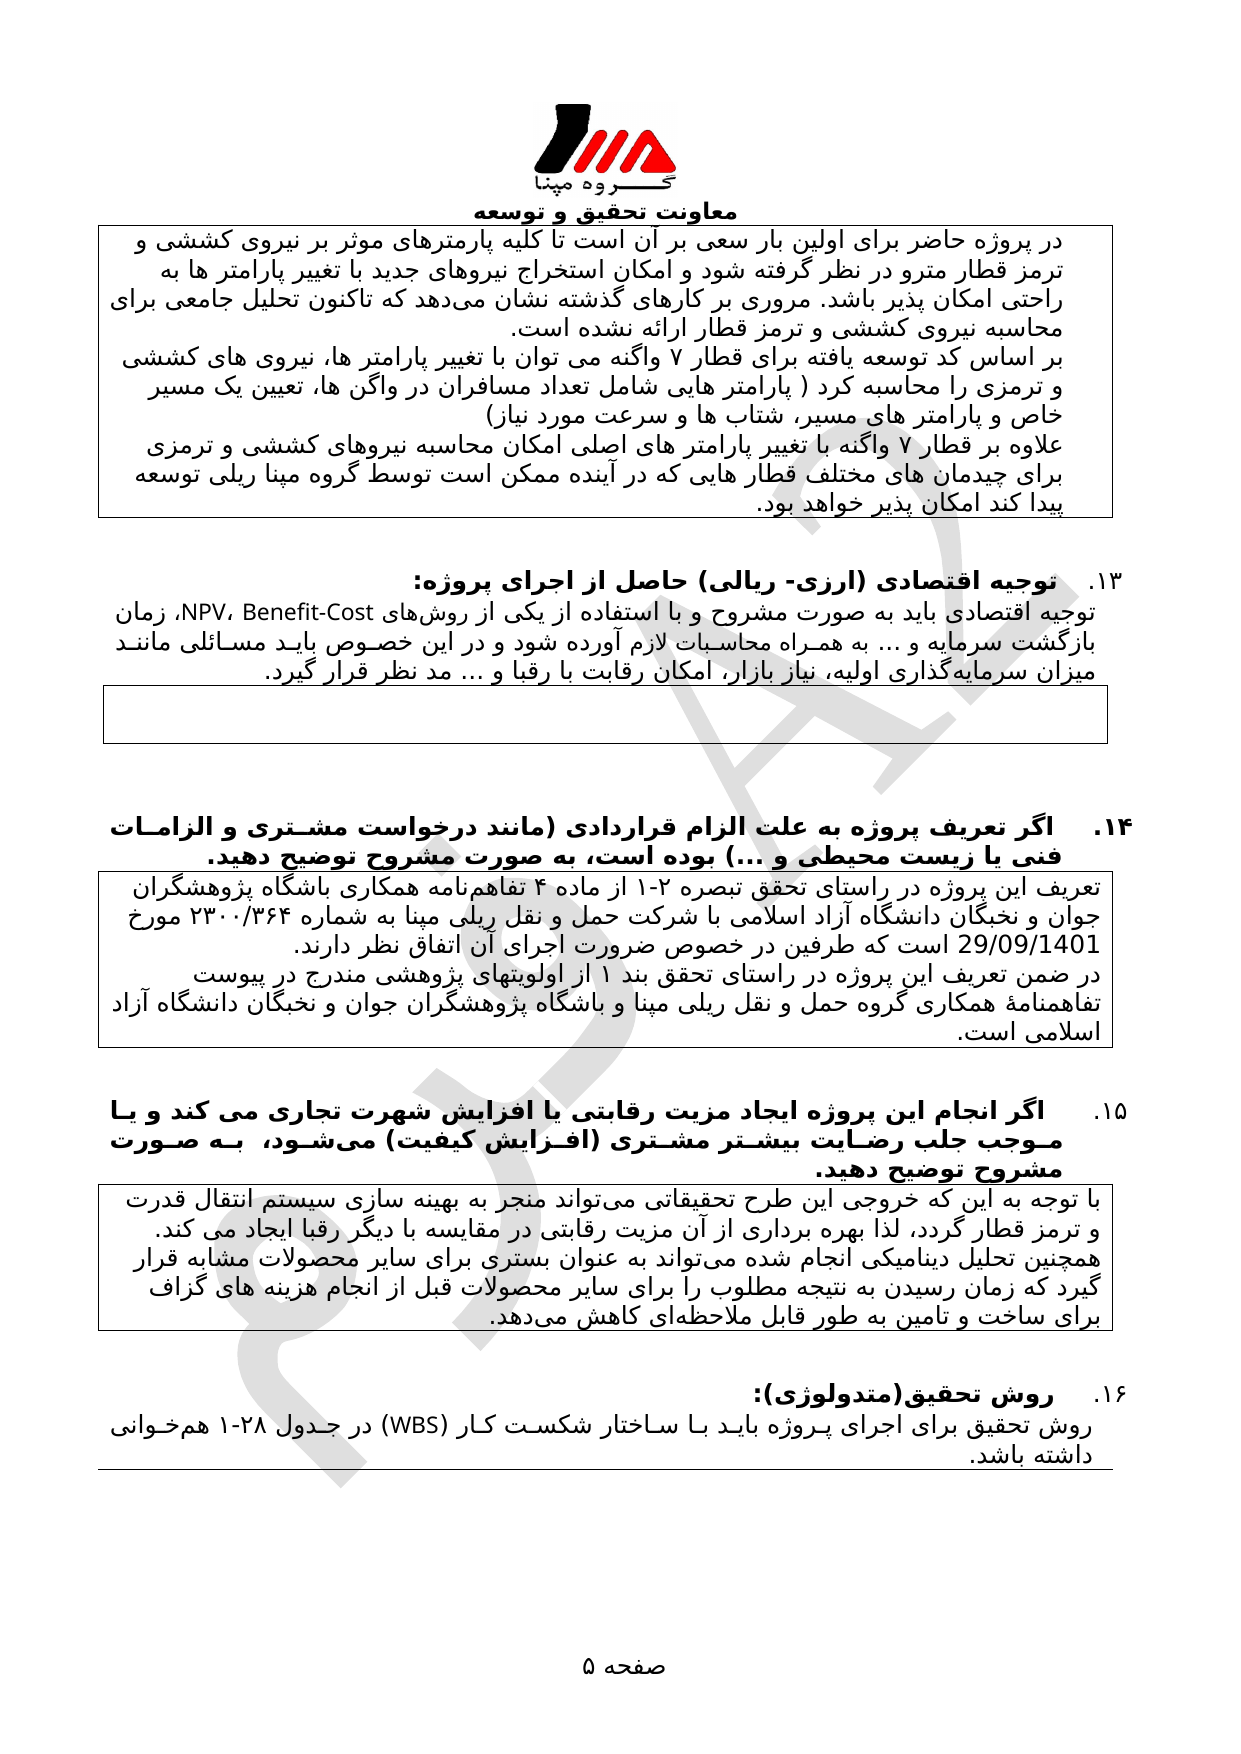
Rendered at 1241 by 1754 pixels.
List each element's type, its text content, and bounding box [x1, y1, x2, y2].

table_cell [98, 518, 1113, 532]
table_header توجیه اقتصادی (ارزی- ریالی) حاصل از اجرای پروژه: توجیه اقتصادی باید به صورت مشروح و با استفاده از یکی از روش‌های NPV، Benefit-Cost، زمان بازگشت سرمایه و ... به همراه محاسبات لازم آورده شود و در این خصوص باید مسائلی مانند میزان سرمایه‌گذاری اولیه، نیاز بازار، امکان رقابت با رقبا و ... مد نظر قرار گیرد. [103, 567, 1107, 685]
table_header روش تحقيق(متدولوژی): روش تحقیق برای اجرای پروژه باید با ساختار شکست کار (WBS) در جدول ۲۸-۱ هم‌خوانی داشته باشد. [98, 1380, 1113, 1469]
table_cell [104, 686, 1107, 743]
table_header اگر تعریف پروژه به علت الزام قراردادی (مانند درخواست مشتری و الزامات فنی یا زیست محیطی و ...) بوده است، به صورت مشروح توضیح دهید. [98, 813, 1113, 871]
table_cell [98, 1331, 1113, 1346]
table_cell در پروژه حاضر برای اولین بار سعی بر آن است تا کلیه پارمترهای موثر بر نیروی کششی و ترمز قطار مترو در نظر گرفته شود و امکان استخراج نیروهای جدید با تغییر پارامتر ها به راحتی امکان پذیر باشد. مروری بر کارهای گذشته نشان می‌دهد که تاکنون تحلیل جامعی برای محاسبه نیروی کششی و ترمز قطار ارائه نشده است. بر اساس کد توسعه یافته برای قطار ۷ واگنه می توان با تغییر پارامتر ها، نیروی های کششی و ترمزی را محاسبه کرد ( پارامتر هایی شامل تعداد مسافران در واگن ها، تعیین یک مسیر خاص و پارامتر های مسیر، شتاب ها و سرعت مورد نیاز) علاوه بر قطار ۷ واگنه با تغییر پارامتر های اصلی امکان محاسبه نیروهای کششی و ترمزی برای چیدمان های مختلف قطار هایی که در آینده ممکن است توسط گروه مپنا ریلی توسعه پیدا کند امکان پذیر خواهد بود. [99, 226, 1112, 517]
table_header اگر انجام این پروژه ایجاد مزیت رقابتی یا افزایش شهرت تجاری می کند و یا موجب جلب رضایت بیشتر مشتری (افزایش کیفیت) می‌شود، به صورت مشروح توضیح دهید. [98, 1096, 1113, 1183]
table_cell با توجه به این که خروجی این طرح تحقیقاتی می‌تواند منجر به بهینه سازی سیستم انتقال قدرت و ترمز قطار گردد، لذا بهره برداری از آن مزیت رقابتی در مقایسه با دیگر رقبا ایجاد می کند. همچنین تحلیل دینامیکی انجام شده می‌تواند به عنوان بستری برای سایر محصولات مشابه قرار گیرد که زمان رسیدن به نتیجه مطلوب را برای سایر محصولات قبل از انجام هزینه های گزاف برای ساخت و تامین به طور قابل ملاحظه‌ای کاهش می‌دهد. [99, 1185, 1112, 1330]
picture [532, 102, 678, 198]
table_cell [98, 1048, 1113, 1062]
table_cell تعریف این پروژه در راستای تحقق تبصره ۲-۱ از ماده ۴ تفاهم‌نامه همکاری باشگاه پژوهشگران جوان و نخبگان دانشگاه آزاد اسلامی با شرکت حمل و نقل ریلی مپنا به شماره ۲۳۰۰/۳۶۴ مورخ 29/09/1401 است که طرفین در خصوص ضرورت اجرای آن اتفاق نظر دارند. در ضمن تعريف اين پروژه در راستای تحقق بند ۱ از اولويتهای پژوهشی مندرج در پيوست تفاهمنامۀ همکاری گروه حمل و نقل ريلی مپنا و باشگاه پژوهشگران جوان و نخبگان دانشگاه آزاد اسلامی است. [99, 872, 1112, 1047]
